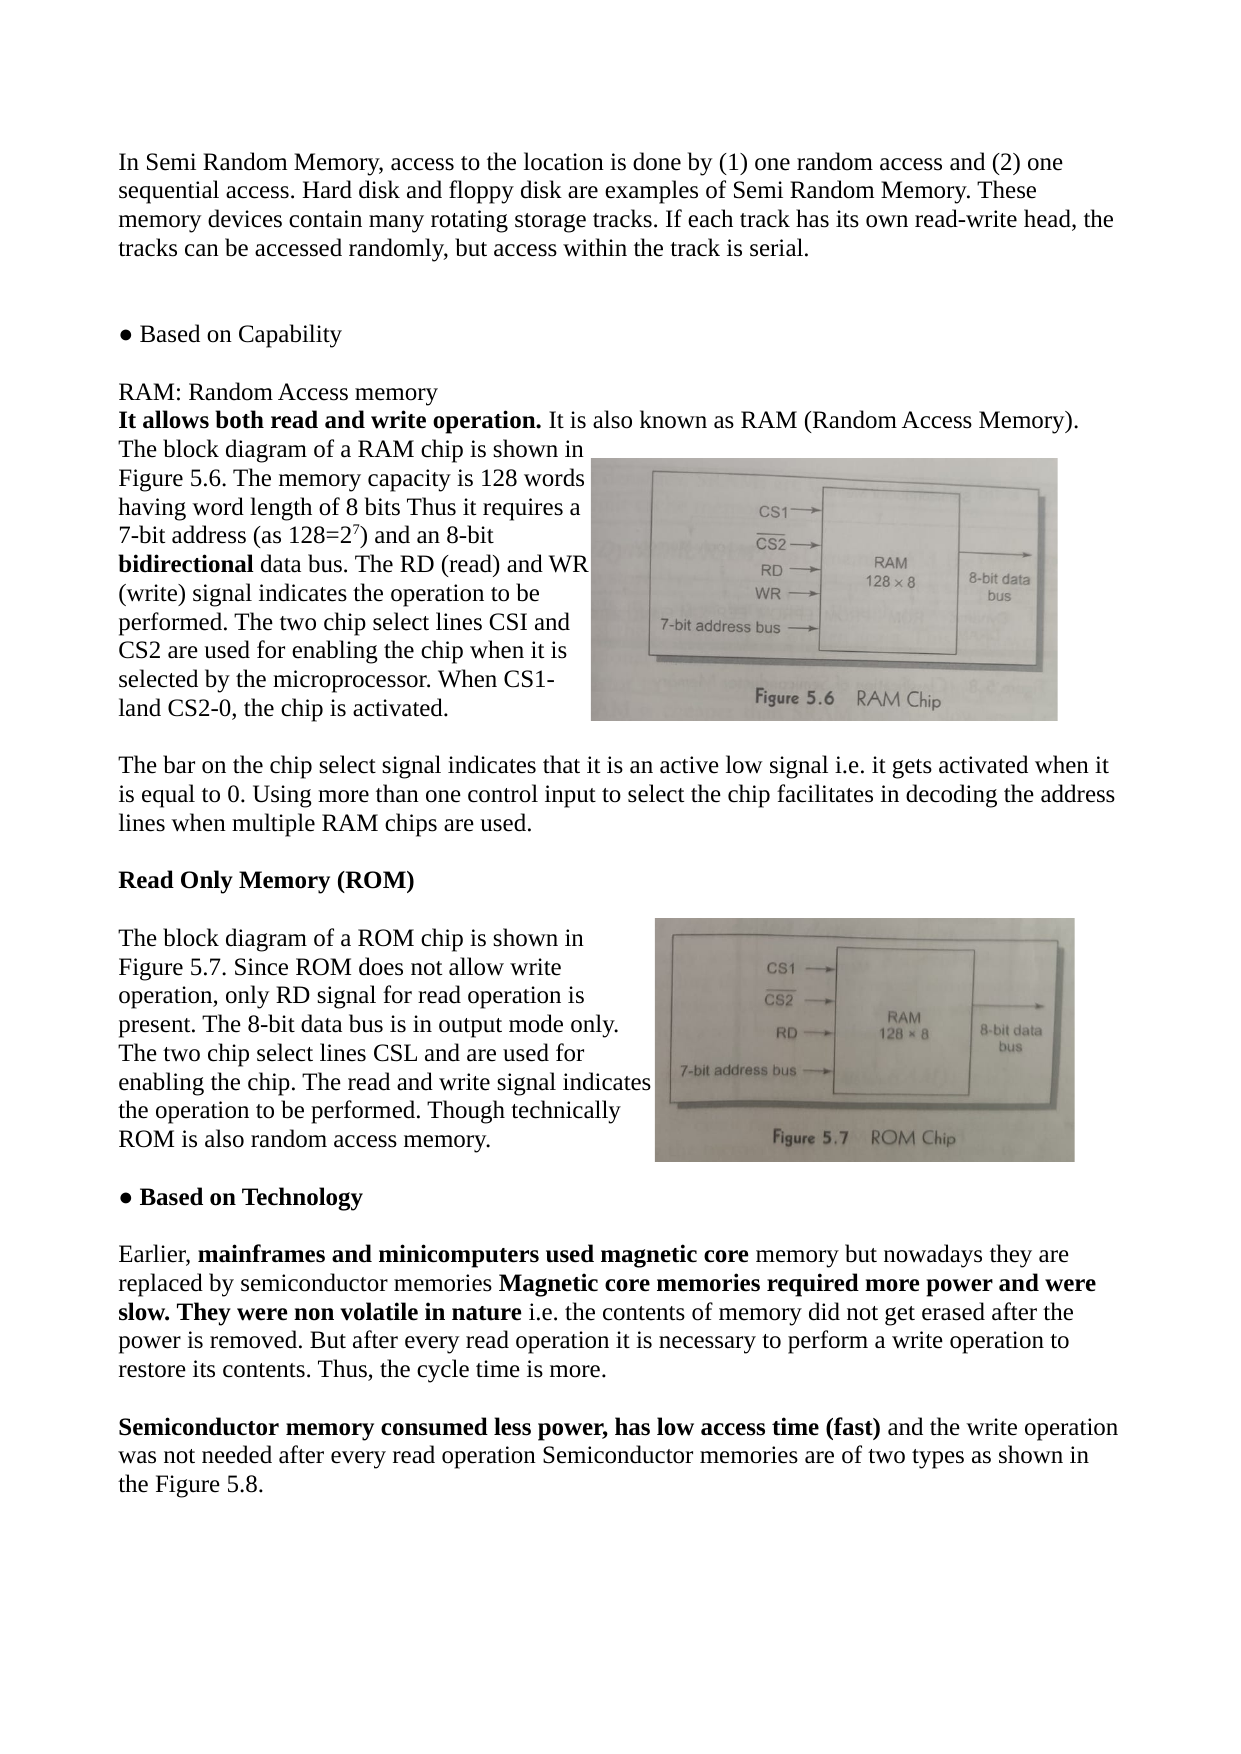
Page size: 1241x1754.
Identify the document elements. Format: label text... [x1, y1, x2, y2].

picture [590, 458, 1058, 627]
picture [654, 1151, 1075, 1162]
text ● Based on Technology [118, 1182, 1122, 1211]
text ● Based on Capability [118, 319, 1122, 348]
text Earlier, mainframes and minicomputers used magnetic core memory but nowadays they are replaced by semiconductor memories Magnetic core memories required more power and were slow. They were non volatile in nature i.e. the contents of memory did not get erased after the power is removed. But after every read operation it is necessary to perform a write operation to restore its contents. Thus, the cycle time is more. [118, 1239, 1122, 1383]
text In Semi Random Memory, access to the location is done by (1) one random access and (2) one sequential access. Hard disk and floppy disk are examples of Semi Random Memory. These memory devices contain many rotating storage tracks. If each track has its own read-write head, the tracks can be accessed randomly, but access within the track is serial. [118, 147, 1122, 262]
text It allows both read and write operation. It is also known as RAM (Random Access Memory). The block diagram of a RAM chip is shown in Figure 5.6. The memory capacity is 128 words having word length of 8 bits Thus it requires a 7-bit address (as 128=27) and an 8-bit bidirectional data bus. The RD (read) and WR (write) signal indicates the operation to be performed. The two chip select lines CSI and CS2 are used for enabling the chip when it is selected by the microprocessor. When CS1-land CS2-0, the chip is activated. [118, 406, 1122, 722]
text The block diagram of a ROM chip is shown in Figure 5.7. Since ROM does not allow write operation, only RD signal for read operation is present. The 8-bit data bus is in output mode only. The two chip select lines CSL and are used for enabling the chip. The read and write signal indicates the operation to be performed. Though technically ROM is also random access memory. [118, 923, 1122, 1153]
text RAM: Random Access memory [118, 377, 1122, 406]
text Semiconductor memory consumed less power, has low access time (fast) and the write operation was not needed after every read operation Semiconductor memories are of two types as shown in the Figure 5.8. [118, 1412, 1122, 1498]
text The bar on the chip select signal indicates that it is an active low signal i.e. it gets activated when it is equal to 0. Using more than one control input to select the chip facilitates in decoding the address lines when multiple RAM chips are used. [118, 751, 1122, 837]
text Read Only Memory (ROM) [118, 866, 1122, 894]
